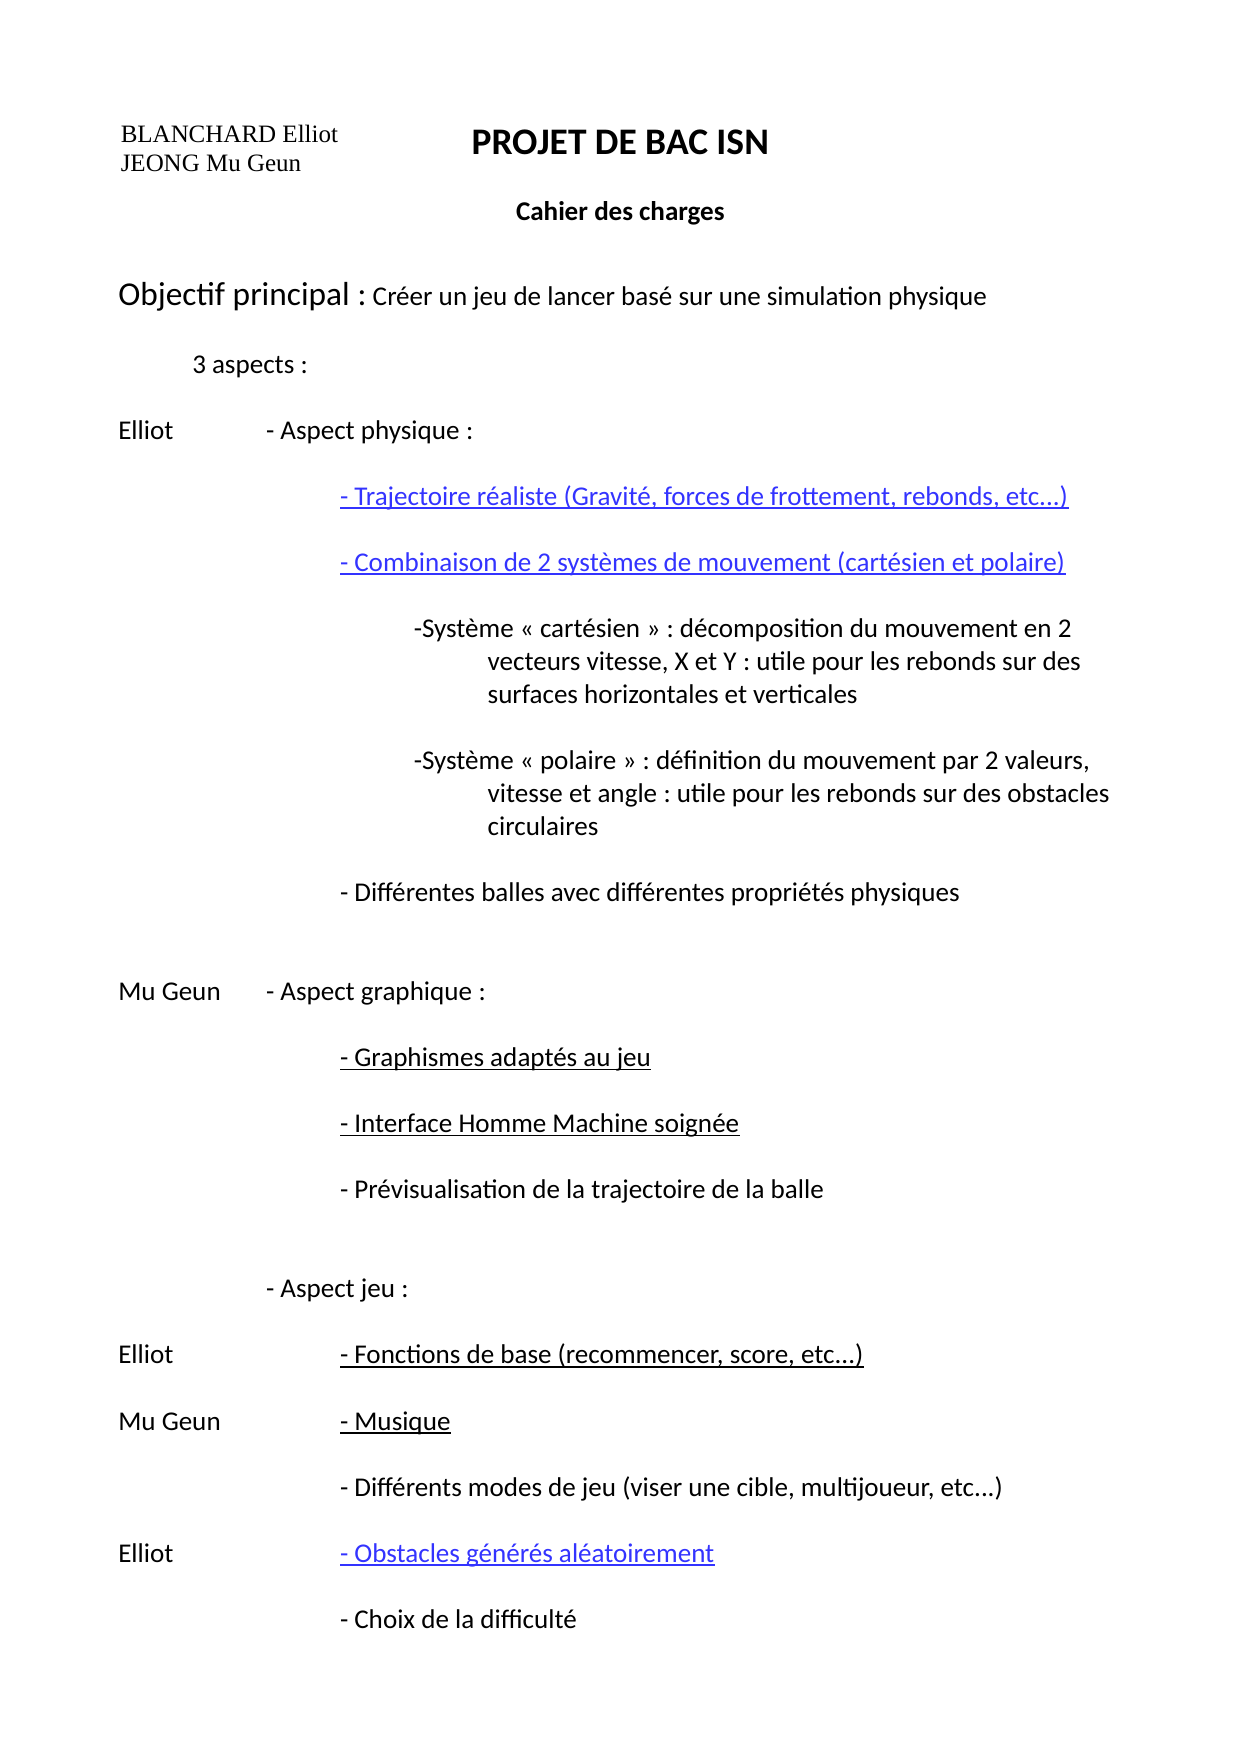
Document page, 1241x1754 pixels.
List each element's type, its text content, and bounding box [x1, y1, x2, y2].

text Elliot - Aspect physique : [118, 413, 1122, 446]
text Cahier des charges [118, 194, 1122, 227]
text - Choix de la difficulté [118, 1602, 1122, 1635]
text Elliot - Fonctions de base (recommencer, score, etc...) [118, 1338, 1122, 1371]
text PROJET DE BAC ISN [118, 118, 1122, 164]
text -Système « polaire » : définition du mouvement par 2 valeurs, vitesse et angle : utile pour les rebonds sur des obstacles circulaires [118, 743, 1122, 842]
text -Système « cartésien » : décomposition du mouvement en 2 vecteurs vitesse, X et Y : utile pour les rebonds sur des surfaces horizontales et verticales [118, 611, 1122, 710]
text - Graphismes adaptés au jeu [118, 1041, 1122, 1073]
text - Différents modes de jeu (viser une cible, multijoueur, etc...) [118, 1470, 1122, 1503]
text 3 aspects : [118, 347, 1122, 380]
text - Aspect jeu : [118, 1272, 1122, 1305]
text - Trajectoire réaliste (Gravité, forces de frottement, rebonds, etc...) [118, 479, 1122, 512]
text - Combinaison de 2 systèmes de mouvement (cartésien et polaire) [118, 545, 1122, 578]
text Elliot - Obstacles générés aléatoirement [118, 1536, 1122, 1569]
text - Différentes balles avec différentes propriétés physiques [118, 875, 1122, 908]
text Objectif principal : Créer un jeu de lancer basé sur une simulation physique [118, 273, 1122, 314]
text Mu Geun - Musique [118, 1404, 1122, 1437]
text - Interface Homme Machine soignée [118, 1107, 1122, 1139]
text Mu Geun - Aspect graphique : [118, 974, 1122, 1007]
text - Prévisualisation de la trajectoire de la balle [118, 1173, 1122, 1206]
